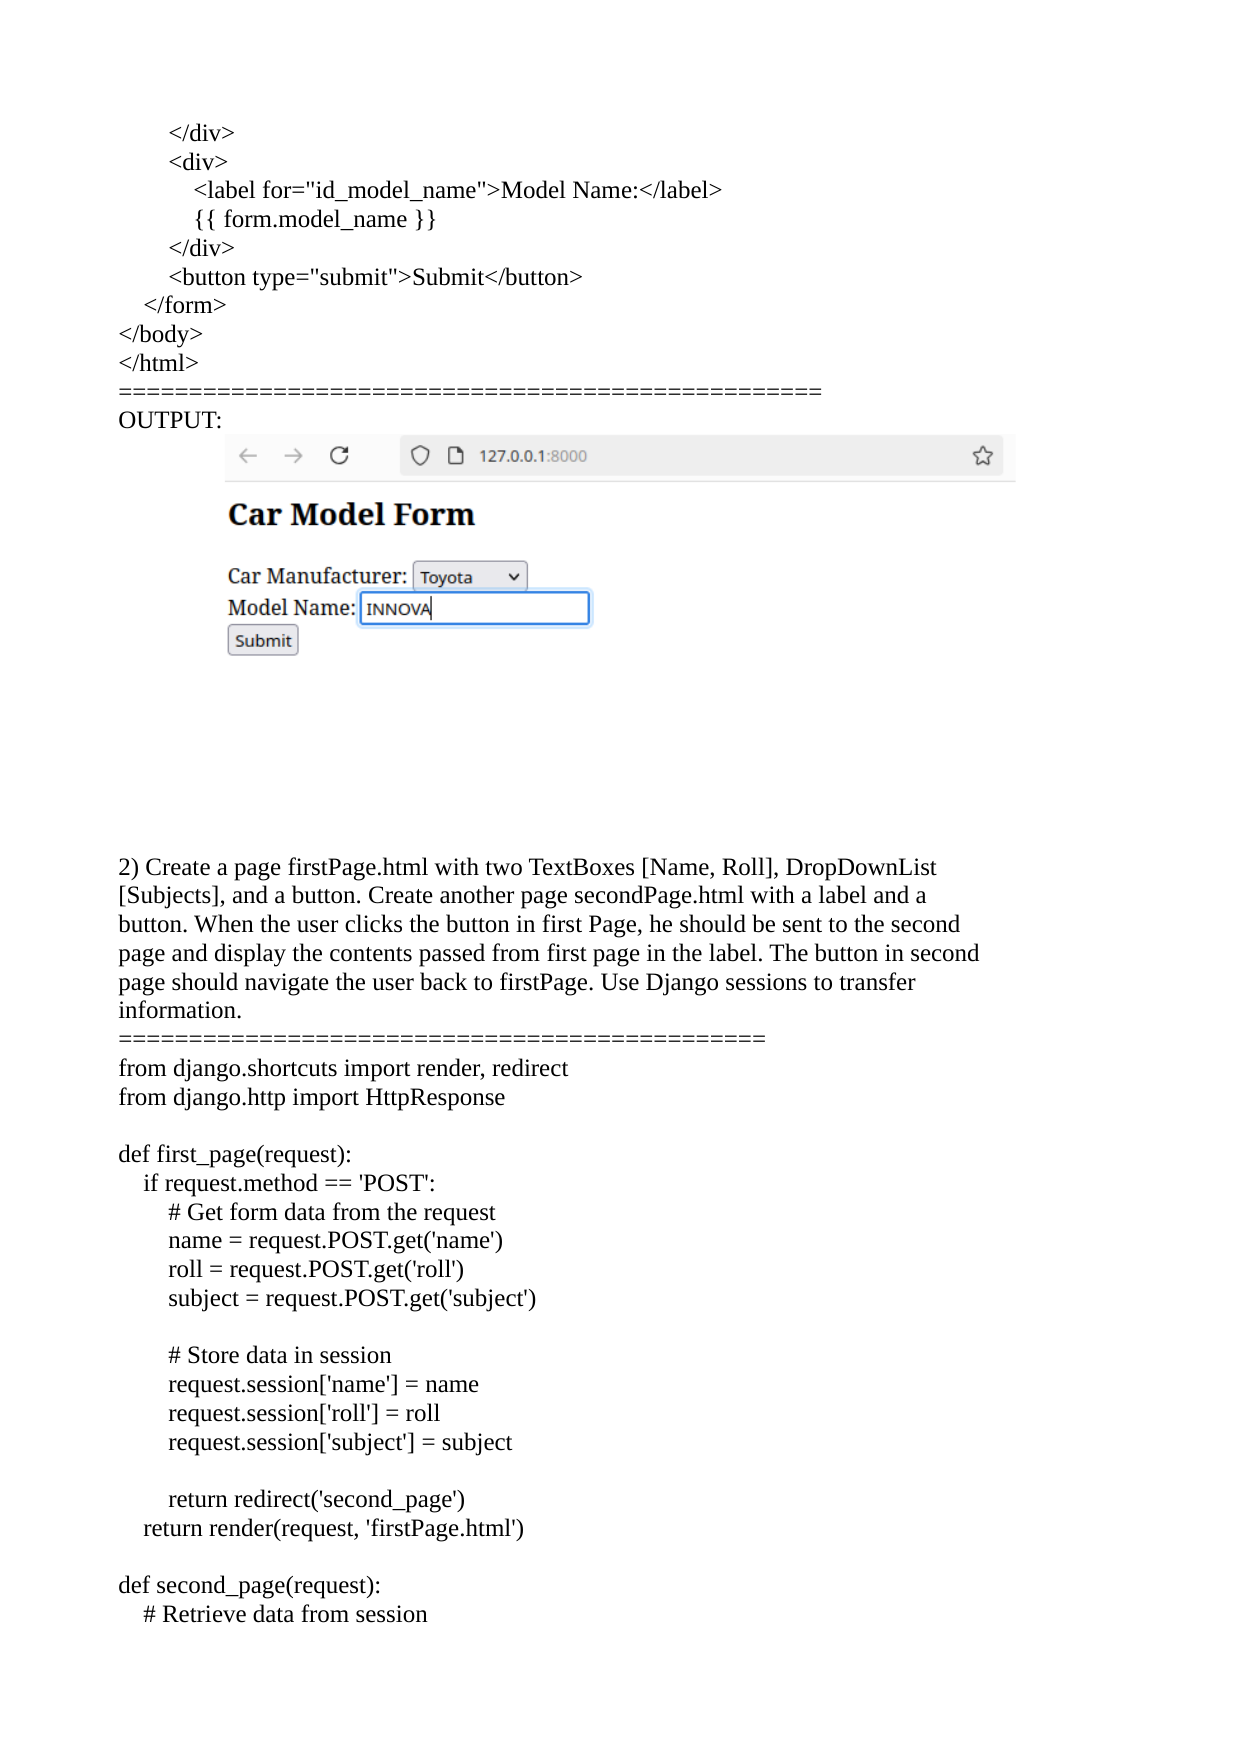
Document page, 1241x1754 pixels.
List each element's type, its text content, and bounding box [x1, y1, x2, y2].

text from django.shortcuts import render, redirect [118, 1053, 1122, 1082]
text roll = request.POST.get('roll') [118, 1254, 1122, 1283]
text <button type="submit">Submit</button> [118, 262, 1122, 291]
text </div> [118, 118, 1122, 147]
text name = request.POST.get('name') [118, 1225, 1122, 1254]
text information. [118, 995, 1122, 1024]
text request.session['roll'] = roll [118, 1398, 1122, 1427]
text </body> [118, 319, 1122, 348]
text button. When the user clicks the button in first Page, he should be sent to the second [118, 909, 1122, 938]
text </form> [118, 291, 1122, 319]
text # Store data in session [118, 1340, 1122, 1369]
text </html> [118, 348, 1122, 377]
text return render(request, 'firstPage.html') [118, 1513, 1122, 1542]
text if request.method == 'POST': [118, 1168, 1122, 1197]
picture [224, 434, 1016, 823]
text subject = request.POST.get('subject') [118, 1283, 1122, 1312]
text </div> [118, 233, 1122, 262]
text [Subjects], and a button. Create another page secondPage.html with a label and a [118, 880, 1122, 909]
text OUTPUT: [118, 406, 1122, 434]
text from django.http import HttpResponse [118, 1082, 1122, 1110]
text {{ form.model_name }} [118, 204, 1122, 233]
text page should navigate the user back to firstPage. Use Django sessions to transfer [118, 967, 1122, 995]
text ================================================== [118, 377, 1122, 406]
text ============================================== [118, 1024, 1122, 1053]
text 2) Create a page firstPage.html with two TextBoxes [Name, Roll], DropDownList [118, 852, 1122, 880]
text request.session['name'] = name [118, 1369, 1122, 1398]
text def second_page(request): [118, 1570, 1122, 1599]
text <label for="id_model_name">Model Name:</label> [118, 176, 1122, 204]
text <div> [118, 147, 1122, 176]
text request.session['subject'] = subject [118, 1427, 1122, 1455]
text def first_page(request): [118, 1139, 1122, 1168]
text # Get form data from the request [118, 1197, 1122, 1225]
text # Retrieve data from session [118, 1599, 1122, 1628]
text page and display the contents passed from first page in the label. The button in second [118, 938, 1122, 967]
text return redirect('second_page') [118, 1484, 1122, 1513]
